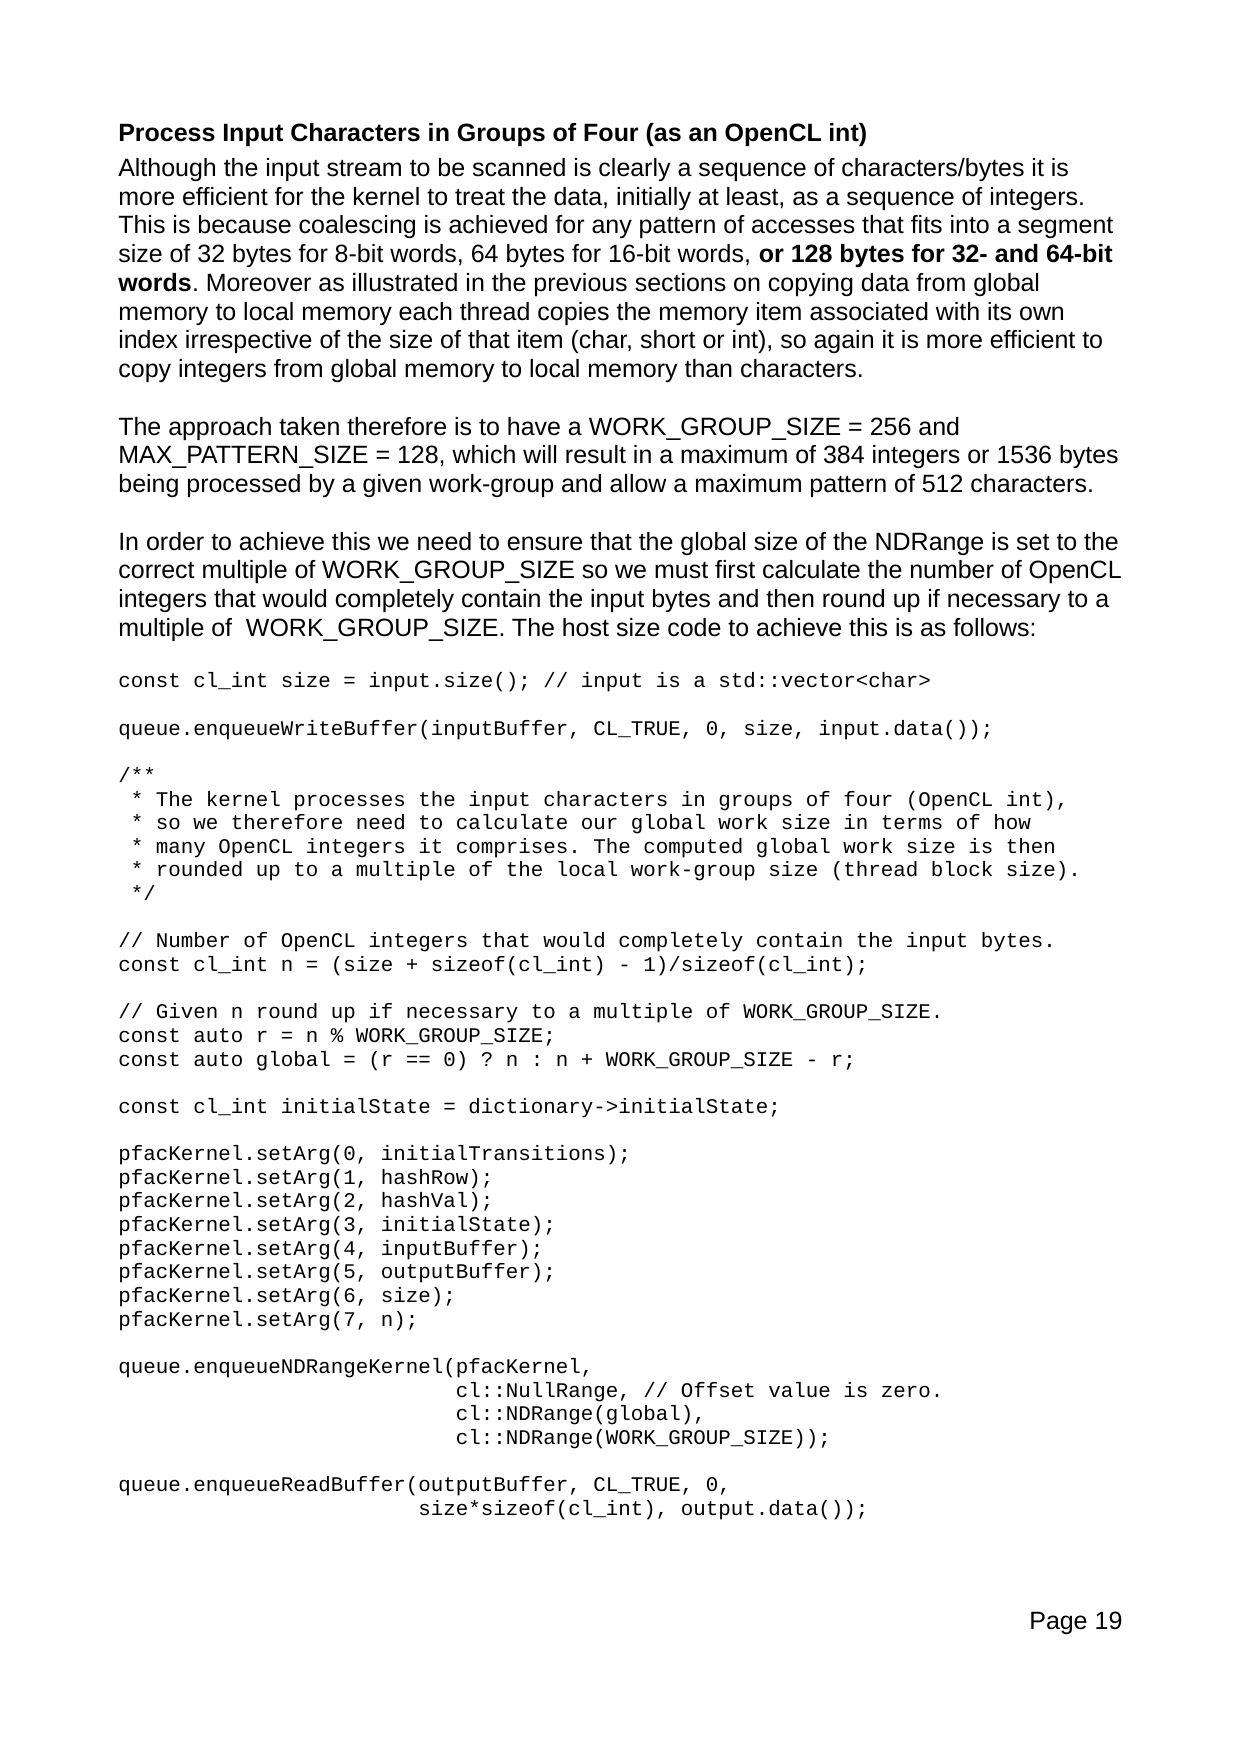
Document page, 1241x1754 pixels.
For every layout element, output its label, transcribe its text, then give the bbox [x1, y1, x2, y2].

text const auto r = n % WORK_GROUP_SIZE; [118, 1025, 1122, 1049]
text The approach taken therefore is to have a WORK_GROUP_SIZE = 256 and MAX_PATTERN_SIZE = 128, which will result in a maximum of 384 integers or 1536 bytes being processed by a given work-group and allow a maximum pattern of 512 characters. [118, 412, 1122, 498]
text Process Input Characters in Groups of Four (as an OpenCL int) [118, 118, 1122, 147]
text queue.enqueueReadBuffer(outputBuffer, CL_TRUE, 0, [118, 1474, 1122, 1498]
text cl::NullRange, // Offset value is zero. [118, 1380, 1122, 1403]
text pfacKernel.setArg(3, initialState); [118, 1214, 1122, 1238]
text pfacKernel.setArg(2, hashVal); [118, 1191, 1122, 1214]
text * many OpenCL integers it comprises. The computed global work size is then [118, 836, 1122, 859]
text pfacKernel.setArg(1, hashRow); [118, 1167, 1122, 1191]
text // Given n round up if necessary to a multiple of WORK_GROUP_SIZE. [118, 1001, 1122, 1025]
text pfacKernel.setArg(4, inputBuffer); [118, 1238, 1122, 1261]
text pfacKernel.setArg(6, size); [118, 1285, 1122, 1309]
text const cl_int size = input.size(); // input is a std::vector<char> [118, 670, 1122, 694]
text * rounded up to a multiple of the local work-group size (thread block size). [118, 859, 1122, 883]
text Although the input stream to be scanned is clearly a sequence of characters/bytes it is more efficient for the kernel to treat the data, initially at least, as a sequence of integers. This is because coalescing is achieved for any pattern of accesses that fits into a segment size of 32 bytes for 8-bit words, 64 bytes for 16-bit words, or 128 bytes for 32- and 64-bit words. Moreover as illustrated in the previous sections on copying data from global memory to local memory each thread copies the memory item associated with its own index irrespective of the size of that item (char, short or int), so again it is more efficient to copy integers from global memory to local memory than characters. [118, 153, 1122, 383]
text size*sizeof(cl_int), output.data()); [118, 1498, 1122, 1522]
text cl::NDRange(WORK_GROUP_SIZE)); [118, 1427, 1122, 1451]
text const cl_int n = (size + sizeof(cl_int) - 1)/sizeof(cl_int); [118, 954, 1122, 978]
text const auto global = (r == 0) ? n : n + WORK_GROUP_SIZE - r; [118, 1049, 1122, 1072]
text In order to achieve this we need to ensure that the global size of the NDRange is set to the correct multiple of WORK_GROUP_SIZE so we must first calculate the number of OpenCL integers that would completely contain the input bytes and then round up if necessary to a multiple of WORK_GROUP_SIZE. The host size code to achieve this is as follows: [118, 527, 1122, 642]
text const cl_int initialState = dictionary->initialState; [118, 1096, 1122, 1119]
text queue.enqueueWriteBuffer(inputBuffer, CL_TRUE, 0, size, input.data()); [118, 718, 1122, 741]
text * The kernel processes the input characters in groups of four (OpenCL int), [118, 788, 1122, 812]
text /** [118, 765, 1122, 788]
text pfacKernel.setArg(5, outputBuffer); [118, 1261, 1122, 1285]
text // Number of OpenCL integers that would completely contain the input bytes. [118, 930, 1122, 954]
text pfacKernel.setArg(7, n); [118, 1309, 1122, 1332]
text * so we therefore need to calculate our global work size in terms of how [118, 812, 1122, 836]
text pfacKernel.setArg(0, initialTransitions); [118, 1143, 1122, 1167]
text */ [118, 883, 1122, 907]
text queue.enqueueNDRangeKernel(pfacKernel, [118, 1356, 1122, 1380]
text cl::NDRange(global), [118, 1403, 1122, 1427]
